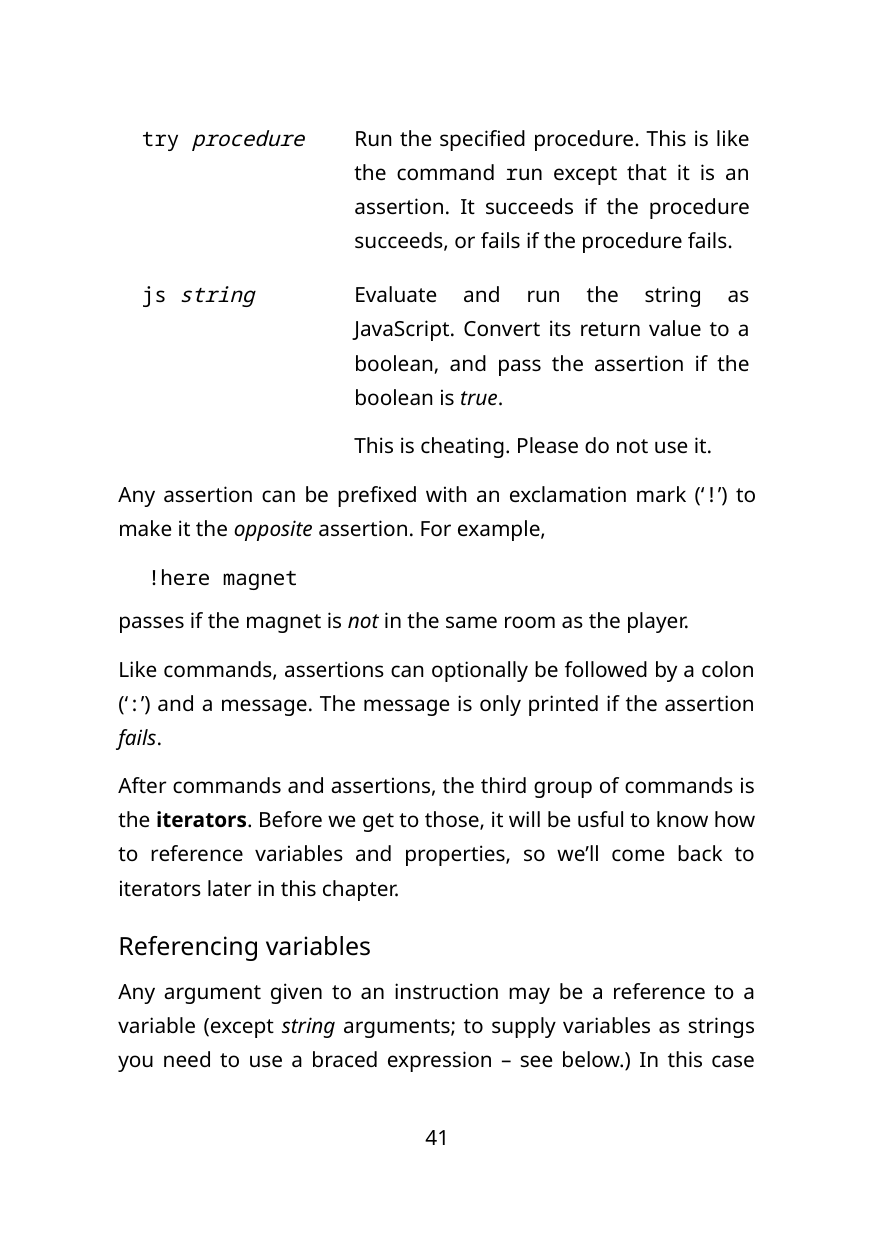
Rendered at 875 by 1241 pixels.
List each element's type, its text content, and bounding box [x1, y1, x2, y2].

text passes if the magnet is not in the same room as the player. [118, 606, 756, 634]
text Like commands, assertions can optionally be followed by a colon (‘:’) and a message. The message is only printed if the assertion fails. [118, 655, 756, 751]
text !here magnet [148, 563, 756, 591]
text Any argument given to an instruction may be a reference to a variable (except string arguments; to supply variables as strings you need to use a braced expression – see below.) In this case [118, 977, 756, 1074]
table_cell Evaluate and run the string as JavaScript. Convert its return value to a boolean, and pass the assertion if the boolean is true. This is cheating. Please do not use it. [348, 275, 756, 480]
table_cell js string [118, 275, 348, 480]
text Any assertion can be prefixed with an exclamation mark (‘!’) to make it the opposite assertion. For example, [118, 480, 756, 543]
table_cell try procedure [118, 118, 348, 275]
subtitle Referencing variables [118, 928, 756, 962]
text After commands and assertions, the third group of commands is the iterators. Before we get to those, it will be usful to know how to reference variables and properties, so we’ll come back to iterators later in this chapter. [118, 771, 756, 902]
table_cell Run the specified procedure. This is like the command run except that it is an assertion. It succeeds if the procedure succeeds, or fails if the procedure fails. [348, 118, 756, 275]
